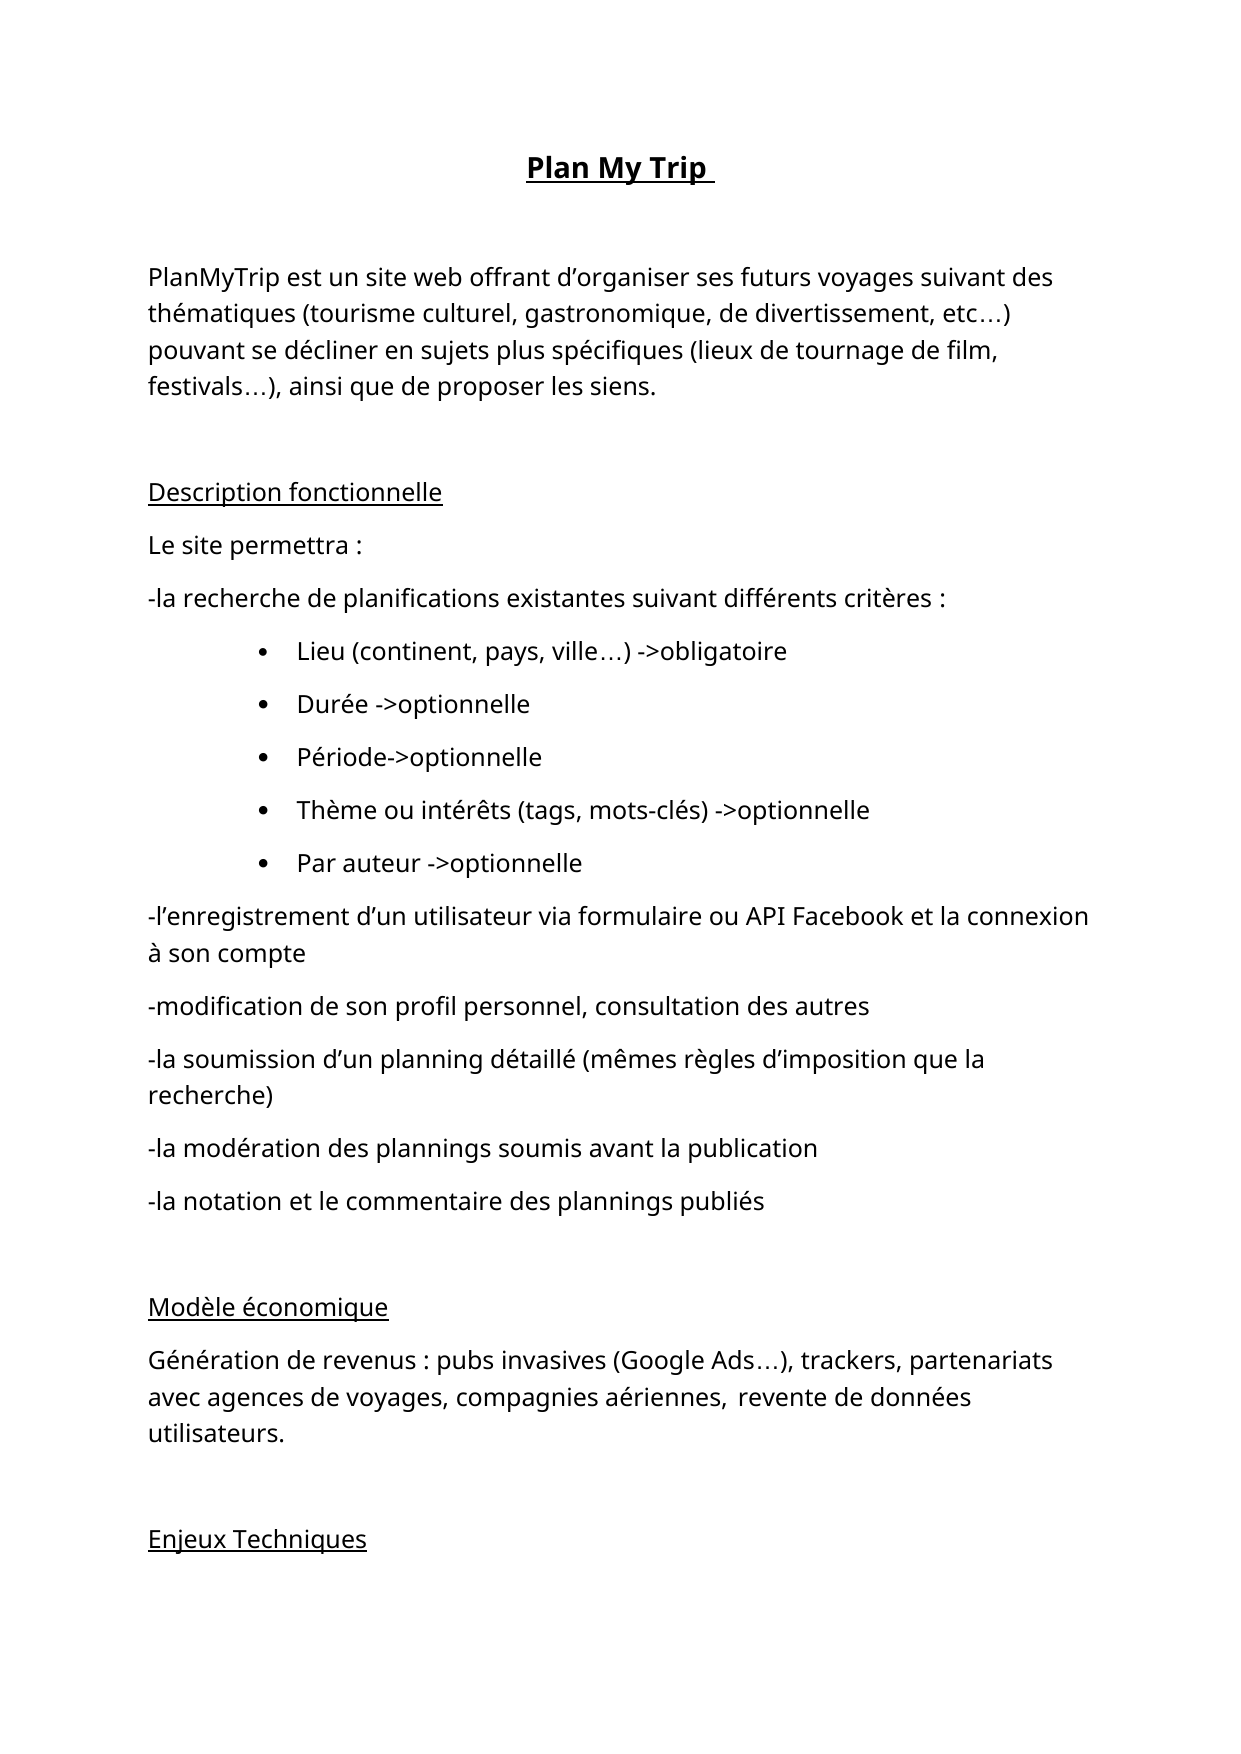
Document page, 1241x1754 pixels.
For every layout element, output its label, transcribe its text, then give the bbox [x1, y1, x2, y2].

list Par auteur ->optionnelle [259, 846, 1093, 880]
text -la notation et le commentaire des plannings publiés [148, 1184, 1093, 1218]
text Plan My Trip [148, 148, 1093, 187]
list Thème ou intérêts (tags, mots-clés) ->optionnelle [259, 793, 1093, 827]
text -modification de son profil personnel, consultation des autres [148, 988, 1093, 1022]
text Description fonctionnelle [148, 475, 1093, 509]
text -la modération des plannings soumis avant la publication [148, 1131, 1093, 1165]
list Période->optionnelle [259, 740, 1093, 774]
list Lieu (continent, pays, ville…) ->obligatoire [259, 634, 1093, 668]
text Enjeux Techniques [148, 1522, 1093, 1556]
list Durée ->optionnelle [259, 687, 1093, 721]
text Modèle économique [148, 1290, 1093, 1324]
text -l’enregistrement d’un utilisateur via formulaire ou API Facebook et la connexion à son compte [148, 899, 1093, 969]
text -la recherche de planifications existantes suivant différents critères : [148, 581, 1093, 615]
text Génération de revenus : pubs invasives (Google Ads…), trackers, partenariats avec agences de voyages, compagnies aériennes, revente de données utilisateurs. [148, 1343, 1093, 1449]
text -la soumission d’un planning détaillé (mêmes règles d’imposition que la recherche) [148, 1041, 1093, 1112]
text Le site permettra : [148, 528, 1093, 562]
text PlanMyTrip est un site web offrant d’organiser ses futurs voyages suivant des thématiques (tourisme culturel, gastronomique, de divertissement, etc…) pouvant se décliner en sujets plus spécifiques (lieux de tournage de film, festivals…), ainsi que de proposer les siens. [148, 260, 1093, 403]
